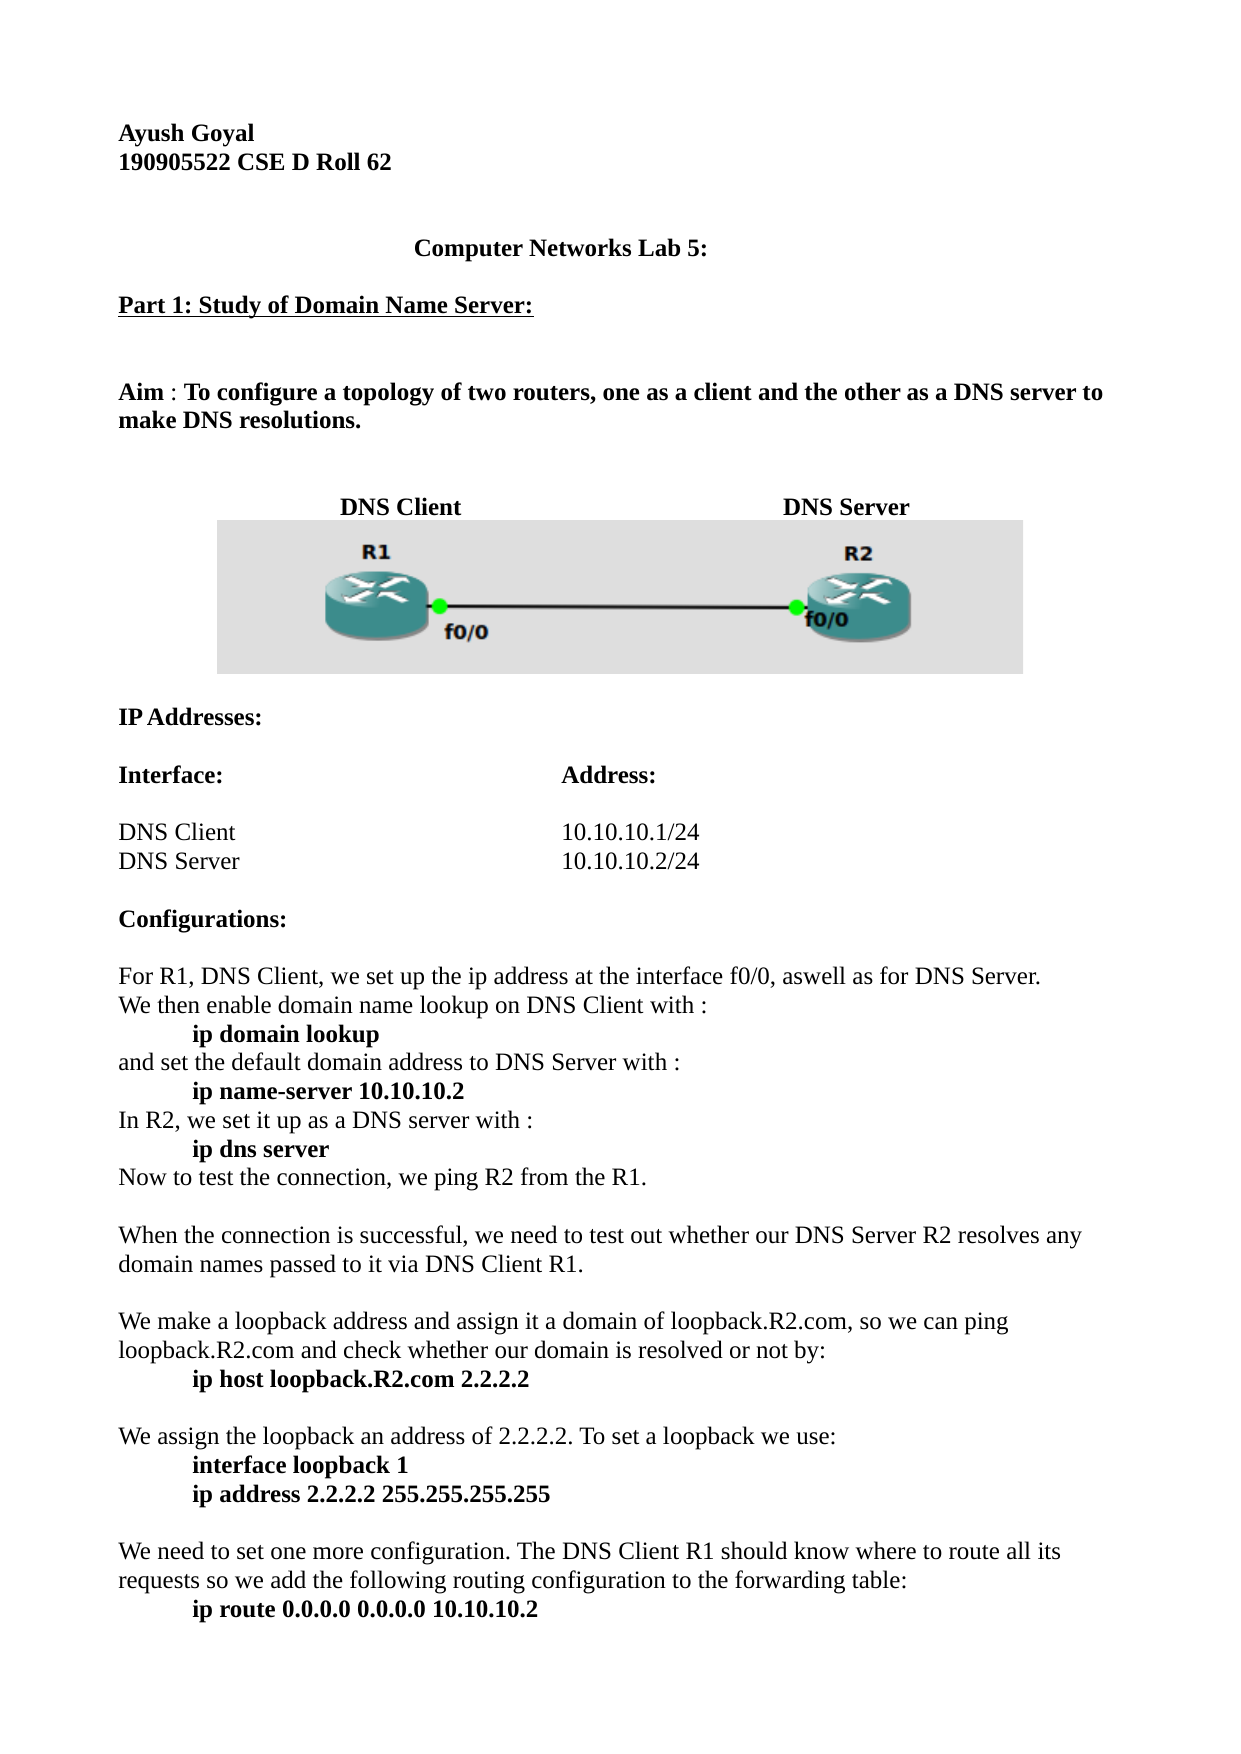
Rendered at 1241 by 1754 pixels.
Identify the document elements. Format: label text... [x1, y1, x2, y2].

text Interface: Address: [118, 760, 1122, 789]
text Computer Networks Lab 5: [118, 233, 1122, 262]
text ip host loopback.R2.com 2.2.2.2 [118, 1364, 1122, 1392]
picture [217, 520, 1024, 674]
text ip route 0.0.0.0 0.0.0.0 10.10.10.2 [118, 1594, 1122, 1622]
text ip address 2.2.2.2 255.255.255.255 [118, 1479, 1122, 1507]
text DNS Client 10.10.10.1/24 [118, 817, 1122, 846]
text ip dns server [118, 1134, 1122, 1162]
text We need to set one more configuration. The DNS Client R1 should know where to route all its requests so we add the following routing configuration to the forwarding table: [118, 1536, 1122, 1594]
text We then enable domain name lookup on DNS Client with : [118, 990, 1122, 1019]
text ip name-server 10.10.10.2 [118, 1076, 1122, 1105]
text and set the default domain address to DNS Server with : [118, 1047, 1122, 1076]
text Ayush Goyal [118, 118, 1122, 147]
text DNS Client DNS Server [118, 492, 1122, 521]
text In R2, we set it up as a DNS server with : [118, 1105, 1122, 1134]
text When the connection is successful, we need to test out whether our DNS Server R2 resolves any domain names passed to it via DNS Client R1. [118, 1220, 1122, 1277]
text For R1, DNS Client, we set up the ip address at the interface f0/0, aswell as for DNS Server. [118, 961, 1122, 990]
text interface loopback 1 [118, 1450, 1122, 1479]
text Aim : To configure a topology of two routers, one as a client and the other as a DNS server to make DNS resolutions. [118, 377, 1122, 434]
text ip domain lookup [118, 1019, 1122, 1047]
text Now to test the connection, we ping R2 from the R1. [118, 1162, 1122, 1191]
text DNS Server 10.10.10.2/24 [118, 846, 1122, 875]
text Part 1: Study of Domain Name Server: [118, 291, 1122, 319]
text 190905522 CSE D Roll 62 [118, 147, 1122, 176]
text We assign the loopback an address of 2.2.2.2. To set a loopback we use: [118, 1421, 1122, 1450]
text IP Addresses: [118, 702, 1122, 731]
text We make a loopback address and assign it a domain of loopback.R2.com, so we can ping loopback.R2.com and check whether our domain is resolved or not by: [118, 1306, 1122, 1364]
text Configurations: [118, 904, 1122, 932]
